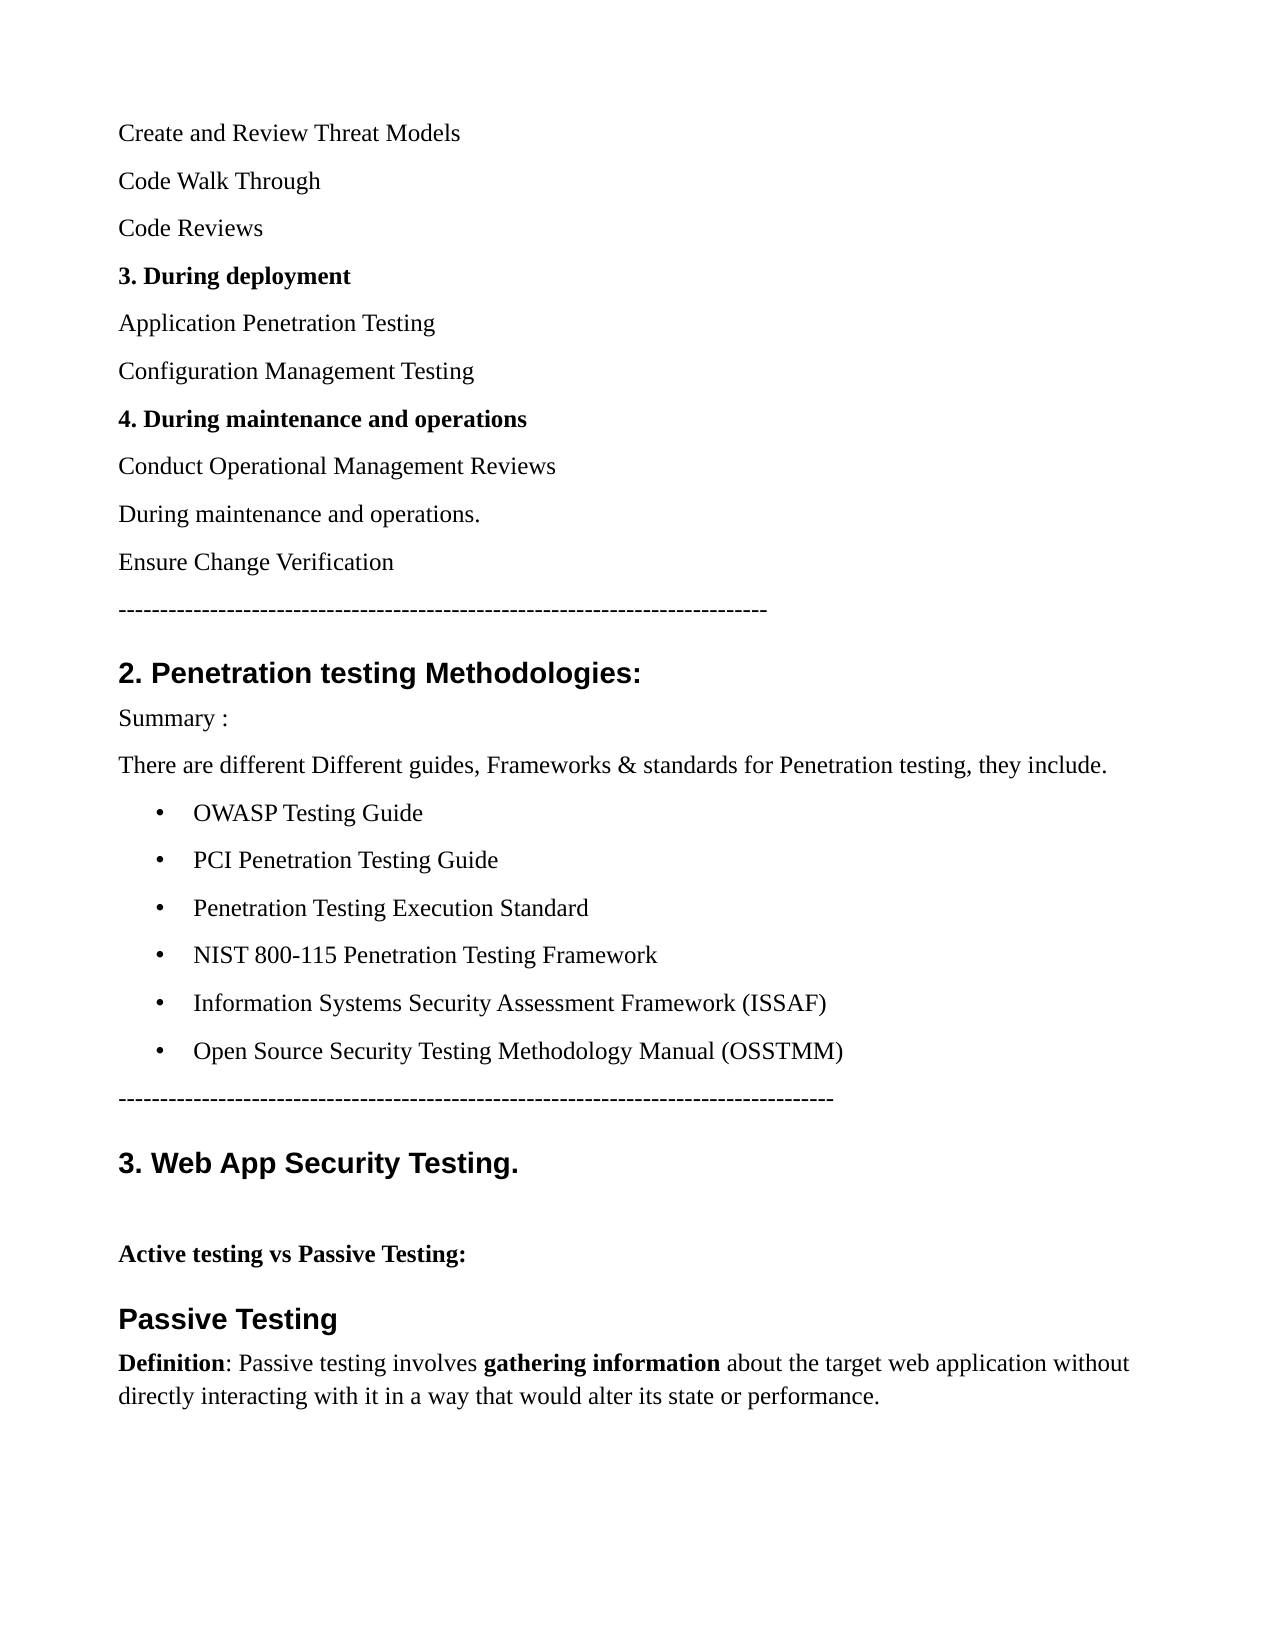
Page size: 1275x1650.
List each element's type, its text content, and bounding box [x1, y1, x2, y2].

list PCI Penetration Testing Guide [156, 845, 1157, 874]
text -------------------------------------------------------------------------------------- [118, 1083, 1157, 1112]
list Penetration Testing Execution Standard [156, 893, 1157, 922]
text 3. During deployment [118, 261, 1157, 290]
text Configuration Management Testing [118, 356, 1157, 385]
text Code Reviews [118, 213, 1157, 242]
text Conduct Operational Management Reviews [118, 451, 1157, 480]
text There are different Different guides, Frameworks & standards for Penetration testing, they include. [118, 750, 1157, 779]
subtitle 3. Web App Security Testing. [118, 1146, 1157, 1179]
list Information Systems Security Assessment Framework (ISSAF) [156, 988, 1157, 1017]
list OWASP Testing Guide [156, 798, 1157, 827]
text Summary : [118, 703, 1157, 731]
text Code Walk Through [118, 166, 1157, 194]
text Active testing vs Passive Testing: [118, 1239, 1157, 1268]
subtitle 2. Penetration testing Methodologies: [118, 656, 1157, 690]
text During maintenance and operations. [118, 499, 1157, 528]
text Application Penetration Testing [118, 308, 1157, 337]
text Create and Review Threat Models [118, 118, 1157, 147]
text 4. During maintenance and operations [118, 404, 1157, 432]
text Definition: Passive testing involves gathering information about the target web application without directly interacting with it in a way that would alter its state or performance. [118, 1348, 1157, 1410]
text ------------------------------------------------------------------------------ [118, 594, 1157, 623]
list NIST 800-115 Penetration Testing Framework [156, 941, 1157, 969]
subtitle Passive Testing [118, 1302, 1157, 1335]
text Ensure Change Verification [118, 547, 1157, 575]
list Open Source Security Testing Methodology Manual (OSSTMM) [156, 1036, 1157, 1064]
